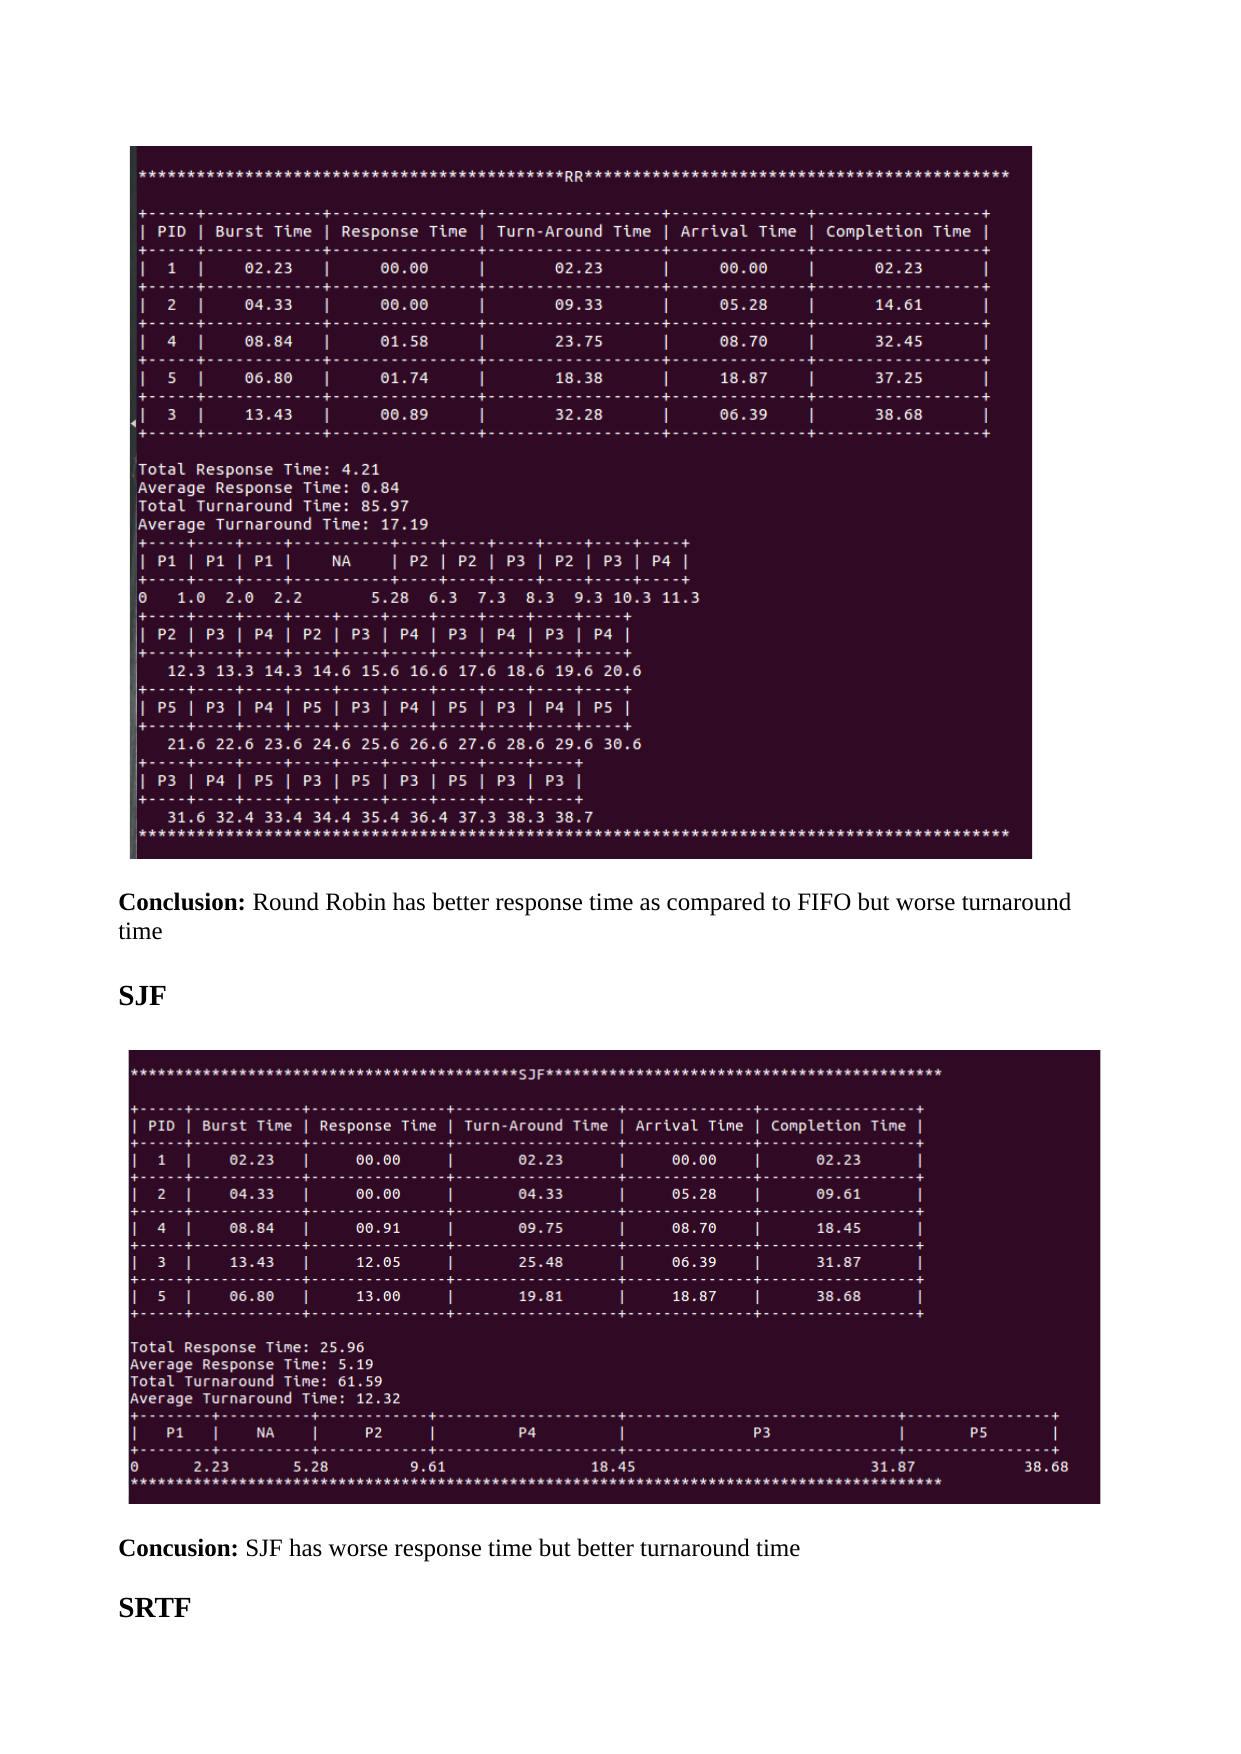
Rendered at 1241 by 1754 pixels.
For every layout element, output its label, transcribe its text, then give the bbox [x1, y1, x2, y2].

picture [129, 146, 222, 859]
text SRTF [118, 1590, 1122, 1624]
text Conclusion: Round Robin has better response time as compared to FIFO but worse turnaround time [118, 887, 1122, 945]
text SJF [118, 978, 1122, 1012]
text Concusion: SJF has worse response time but better turnaround time [118, 1533, 1122, 1562]
picture [128, 1050, 270, 1504]
